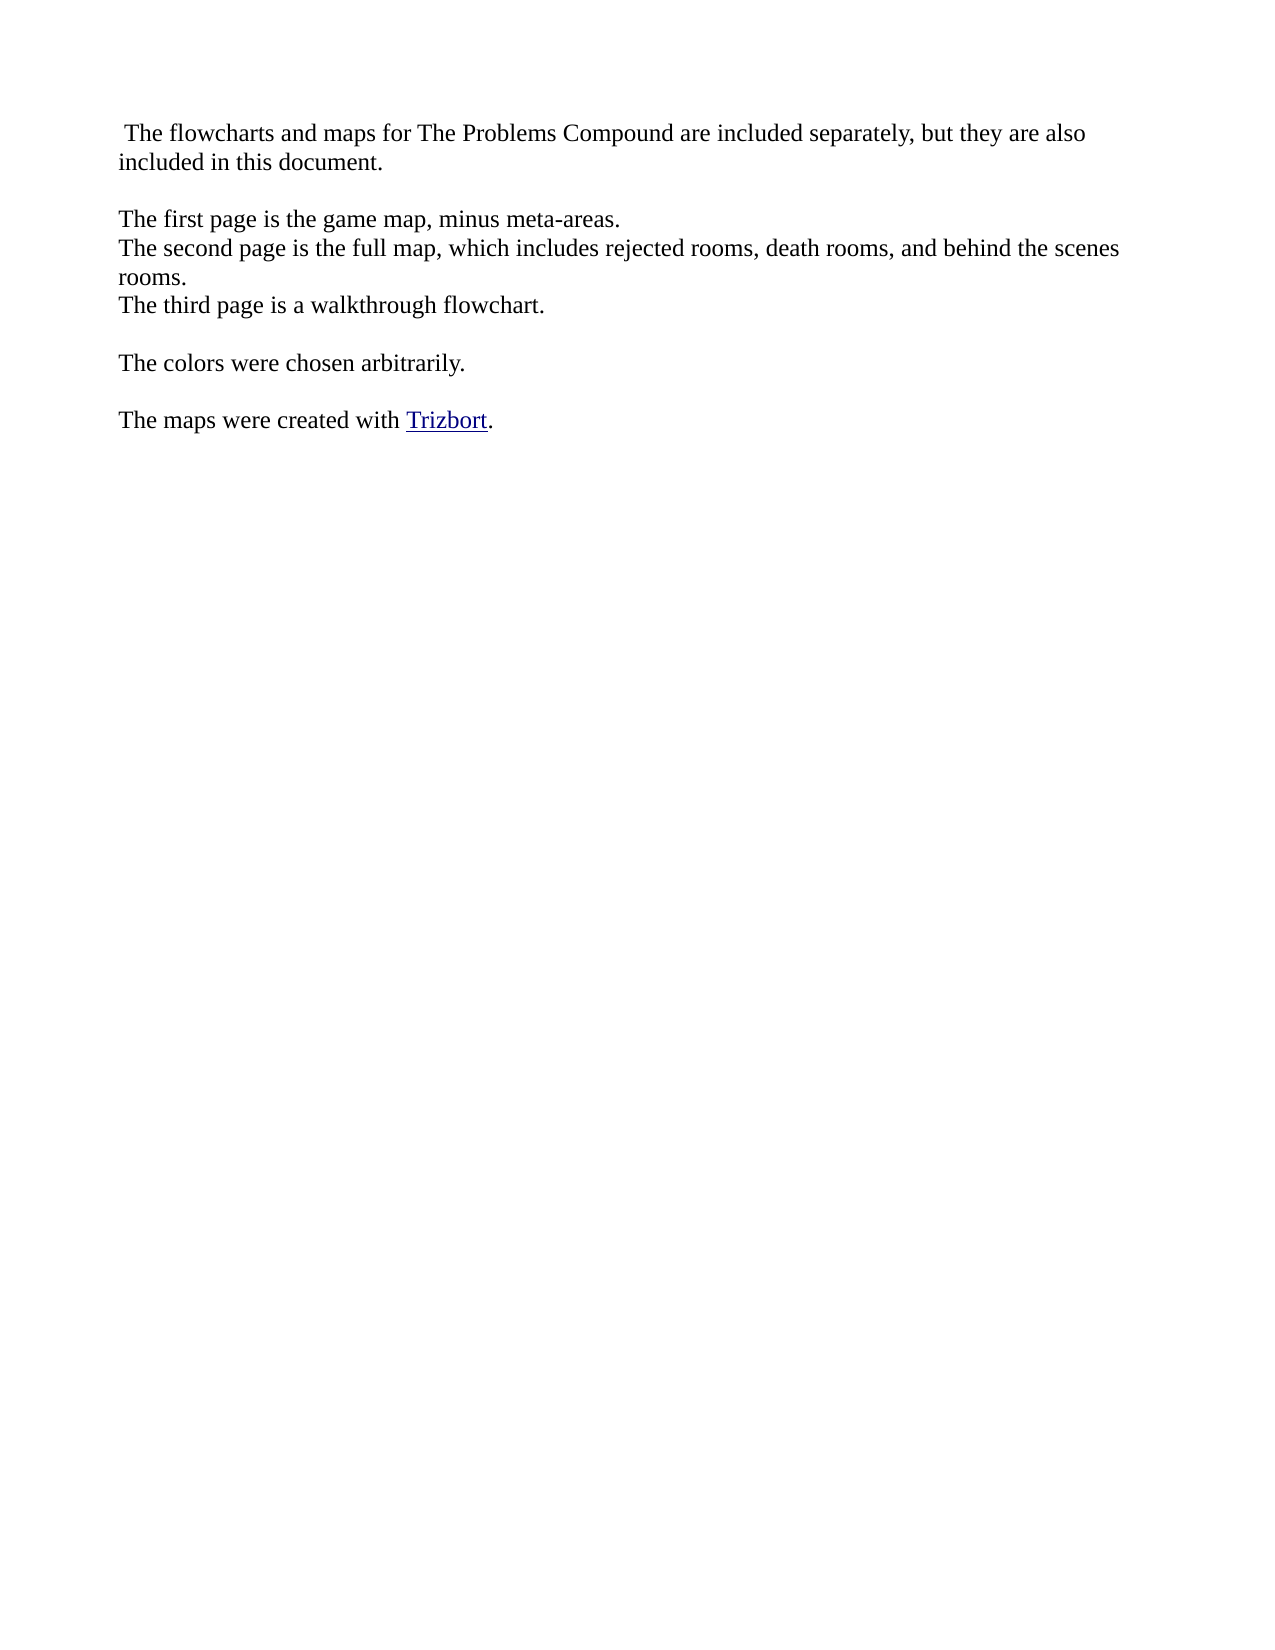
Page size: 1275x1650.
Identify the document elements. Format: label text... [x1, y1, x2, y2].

text The flowcharts and maps for The Problems Compound are included separately, but they are also included in this document. [118, 118, 1157, 176]
text The third page is a walkthrough flowchart. [118, 291, 1157, 319]
text The second page is the full map, which includes rejected rooms, death rooms, and behind the scenes rooms. [118, 233, 1157, 291]
text The colors were chosen arbitrarily. [118, 348, 1157, 377]
text The maps were created with Trizbort. [118, 406, 1157, 434]
text The first page is the game map, minus meta-areas. [118, 204, 1157, 233]
